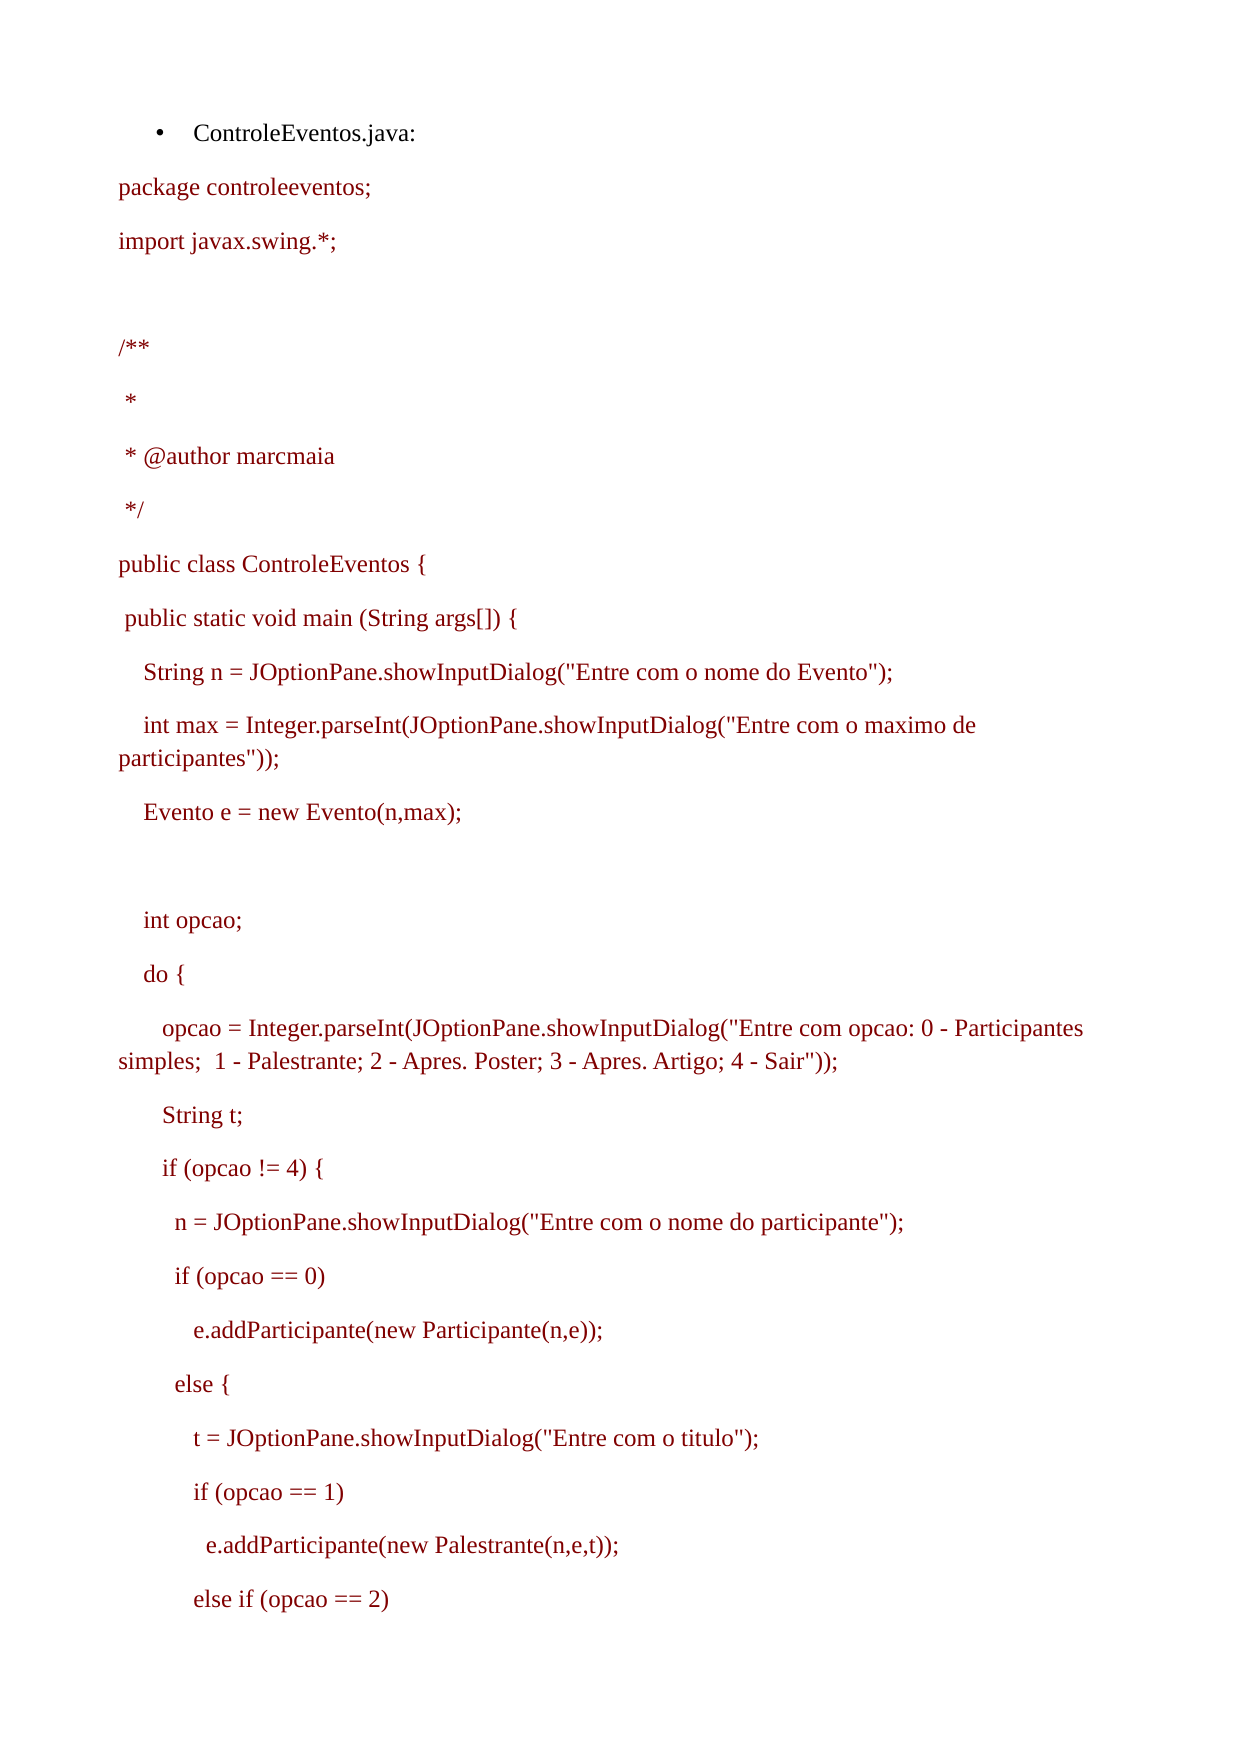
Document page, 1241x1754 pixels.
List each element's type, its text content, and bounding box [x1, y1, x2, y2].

text if (opcao != 4) { [118, 1153, 1122, 1182]
text do { [118, 959, 1122, 988]
text package controleeventos; [118, 172, 1122, 201]
text opcao = Integer.parseInt(JOptionPane.showInputDialog("Entre com opcao: 0 - Participantes simples; 1 - Palestrante; 2 - Apres. Poster; 3 - Apres. Artigo; 4 - Sair")); [118, 1013, 1122, 1074]
text */ [118, 495, 1122, 524]
text String t; [118, 1100, 1122, 1128]
list ControleEventos.java: [156, 118, 1122, 147]
text public class ControleEventos { [118, 549, 1122, 578]
text else if (opcao == 2) [118, 1584, 1122, 1613]
text /** [118, 333, 1122, 362]
text n = JOptionPane.showInputDialog("Entre com o nome do participante"); [118, 1207, 1122, 1236]
text import javax.swing.*; [118, 226, 1122, 254]
text int max = Integer.parseInt(JOptionPane.showInputDialog("Entre com o maximo de participantes")); [118, 711, 1122, 772]
text Evento e = new Evento(n,max); [118, 797, 1122, 826]
text if (opcao == 1) [118, 1477, 1122, 1505]
text String n = JOptionPane.showInputDialog("Entre com o nome do Evento"); [118, 657, 1122, 685]
text t = JOptionPane.showInputDialog("Entre com o titulo"); [118, 1423, 1122, 1452]
text int opcao; [118, 905, 1122, 934]
text * [118, 387, 1122, 416]
text e.addParticipante(new Palestrante(n,e,t)); [118, 1531, 1122, 1559]
text else { [118, 1369, 1122, 1398]
text * @author marcmaia [118, 441, 1122, 470]
text public static void main (String args[]) { [118, 603, 1122, 632]
text e.addParticipante(new Participante(n,e)); [118, 1315, 1122, 1344]
text if (opcao == 0) [118, 1261, 1122, 1290]
